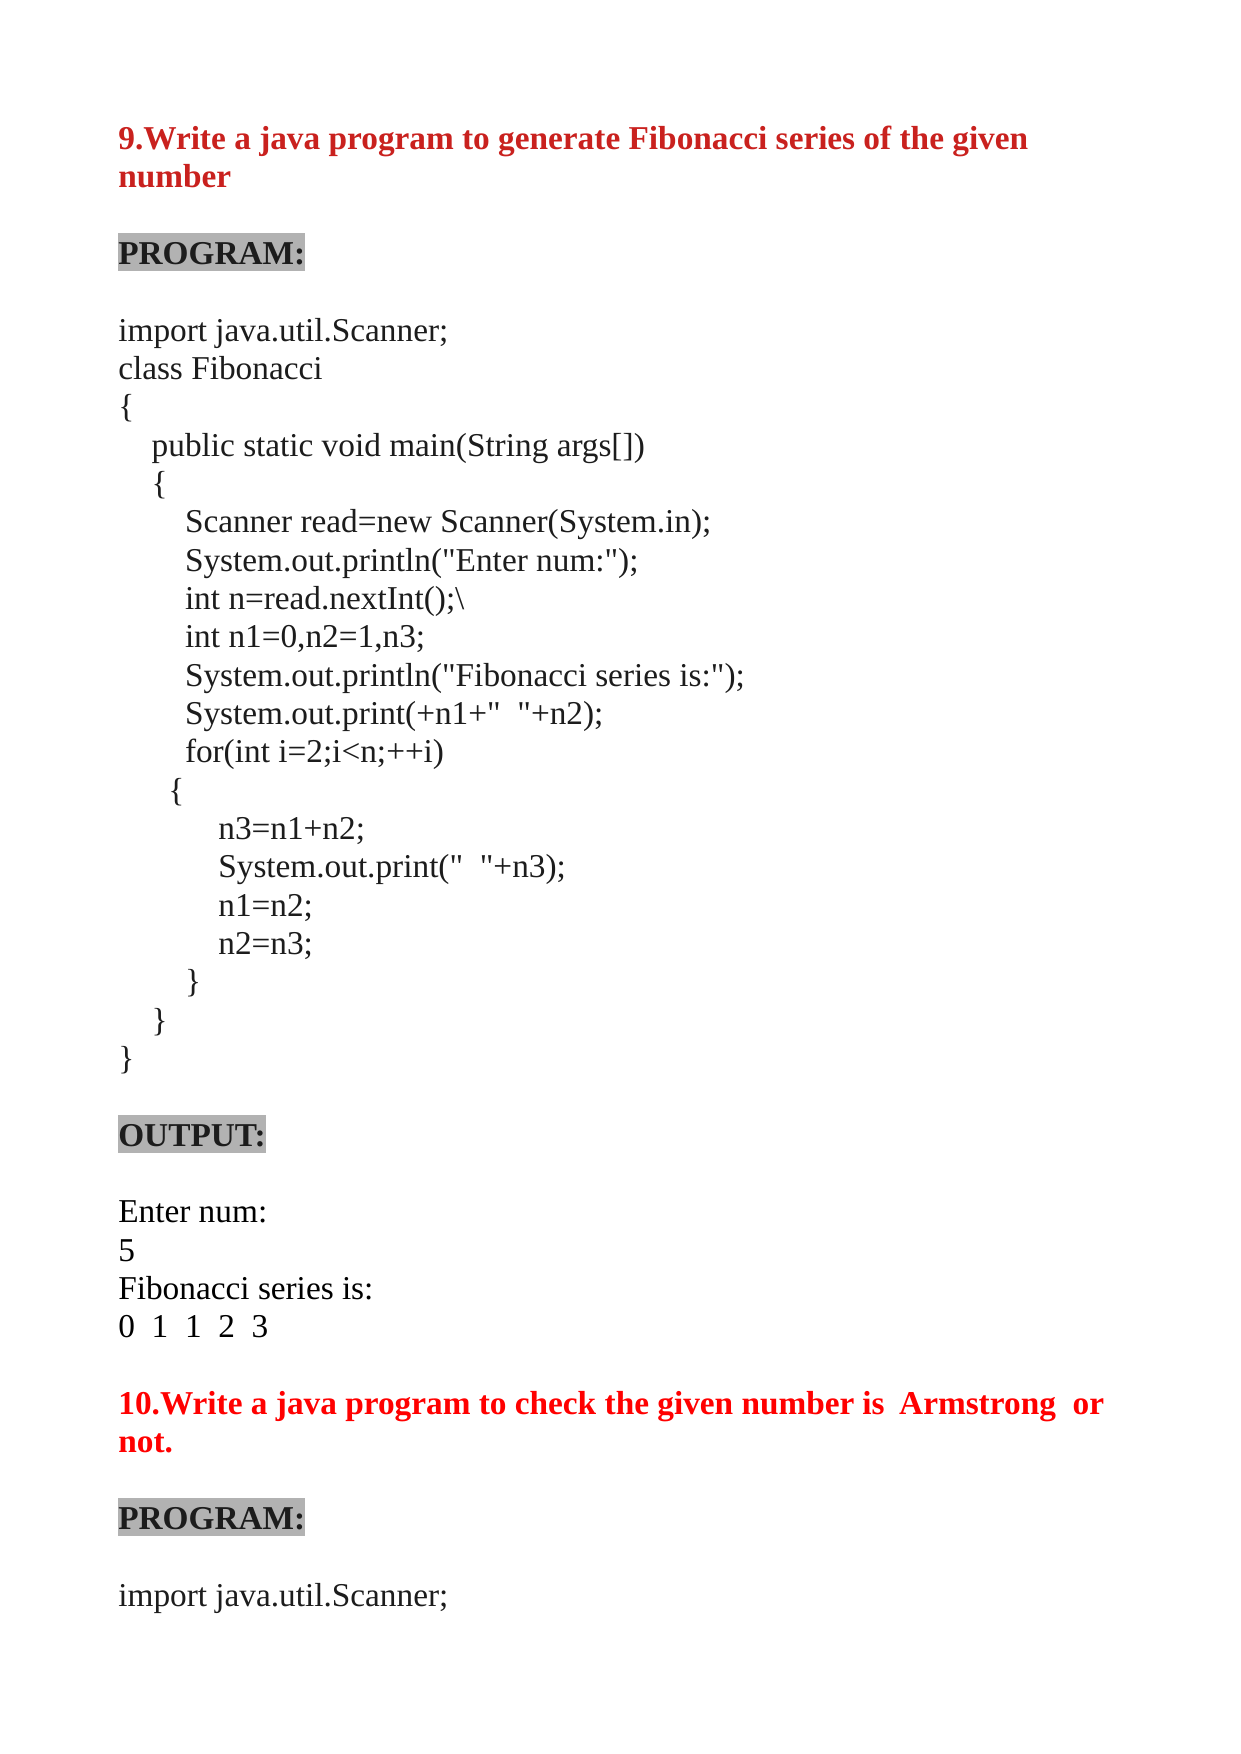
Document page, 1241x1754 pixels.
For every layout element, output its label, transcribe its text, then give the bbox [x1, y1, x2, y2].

text for(int i=2;i<n;++i) [118, 731, 1122, 770]
text n2=n3; [118, 923, 1122, 961]
text import java.util.Scanner; [118, 310, 1122, 348]
text { [118, 463, 1122, 501]
text PROGRAM: [118, 1498, 1122, 1536]
text { [118, 770, 1122, 808]
text OUTPUT: [118, 1115, 1122, 1153]
text } [118, 1000, 1122, 1038]
text import java.util.Scanner; [118, 1575, 1122, 1613]
text n1=n2; [118, 885, 1122, 923]
text 5 [118, 1230, 1122, 1268]
text int n=read.nextInt();\ [118, 578, 1122, 616]
text { [118, 386, 1122, 425]
text System.out.print(+n1+" "+n2); [118, 693, 1122, 731]
text Scanner read=new Scanner(System.in); [118, 501, 1122, 540]
text PROGRAM: [118, 233, 1122, 271]
text 10.Write a java program to check the given number is Armstrong or not. [118, 1383, 1122, 1460]
text System.out.println("Enter num:"); [118, 540, 1122, 578]
text Fibonacci series is: [118, 1268, 1122, 1306]
text 9.Write a java program to generate Fibonacci series of the given number [118, 118, 1122, 195]
text int n1=0,n2=1,n3; [118, 616, 1122, 655]
text Enter num: [118, 1191, 1122, 1230]
text } [118, 1038, 1122, 1076]
text n3=n1+n2; [118, 808, 1122, 846]
text class Fibonacci [118, 348, 1122, 386]
text System.out.print(" "+n3); [118, 846, 1122, 885]
text System.out.println("Fibonacci series is:"); [118, 655, 1122, 693]
text public static void main(String args[]) [118, 425, 1122, 463]
text 0 1 1 2 3 [118, 1306, 1122, 1345]
text } [118, 961, 1122, 1000]
